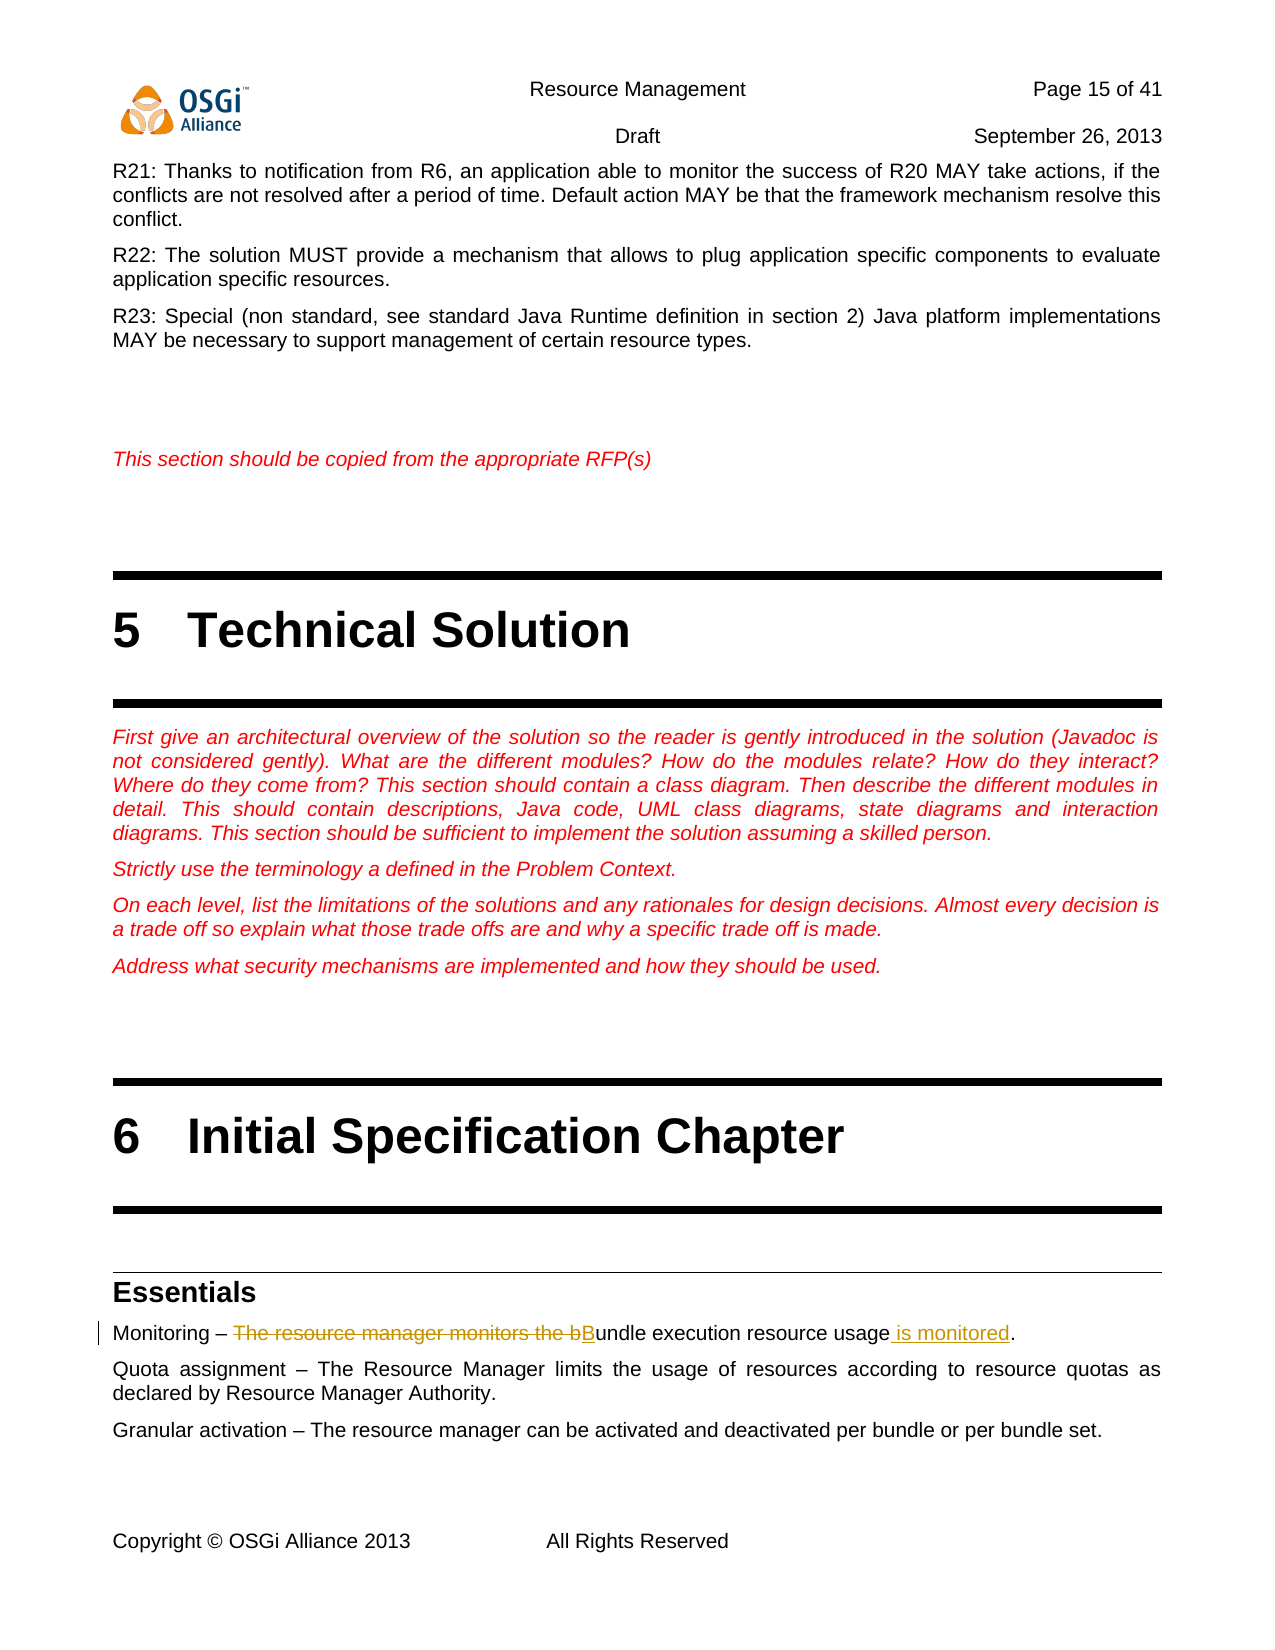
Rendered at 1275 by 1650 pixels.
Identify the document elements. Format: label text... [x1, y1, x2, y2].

text Quota assignment – The Resource Manager limits the usage of resources according to resource quotas as declared by Resource Manager Authority. [112, 1357, 1162, 1405]
text Address what security mechanisms are implemented and how they should be used. [112, 954, 1162, 978]
text On each level, list the limitations of the solutions and any rationales for design decisions. Almost every decision is a trade off so explain what those trade offs are and why a specific trade off is made. [112, 893, 1162, 941]
text Monitoring – Bundle execution resource usage is monitored. [112, 1321, 1162, 1345]
text Granular activation – The resource manager can be activated and deactivated per bundle or per bundle set. [112, 1418, 1162, 1442]
subtitle Technical Solution [112, 572, 1162, 708]
picture [113, 78, 257, 142]
text First give an architectural overview of the solution so the reader is gently introduced in the solution (Javadoc is not considered gently). What are the different modules? How do the modules relate? How do they interact? Where do they come from? This section should contain a class diagram. Then describe the different modules in detail. This should contain descriptions, Java code, UML class diagrams, state diagrams and interaction diagrams. This section should be sufficient to implement the solution assuming a skilled person. [112, 724, 1162, 844]
text R22: The solution MUST provide a mechanism that allows to plug application specific components to evaluate application specific resources. [112, 243, 1162, 291]
subtitle Essentials [112, 1273, 1162, 1308]
text This section should be copied from the appropriate RFP(s) [112, 447, 1162, 471]
text R21: Thanks to notification from R6, an application able to monitor the success of R20 MAY take actions, if the conflicts are not resolved after a period of time. Default action MAY be that the framework mechanism resolve this conflict. [112, 159, 1162, 231]
subtitle Initial Specification Chapter [112, 1079, 1162, 1214]
text R23: Special (non standard, see standard Java Runtime definition in section 2) Java platform implementations MAY be necessary to support management of certain resource types. [112, 304, 1162, 352]
text Strictly use the terminology a defined in the Problem Context. [112, 857, 1162, 881]
